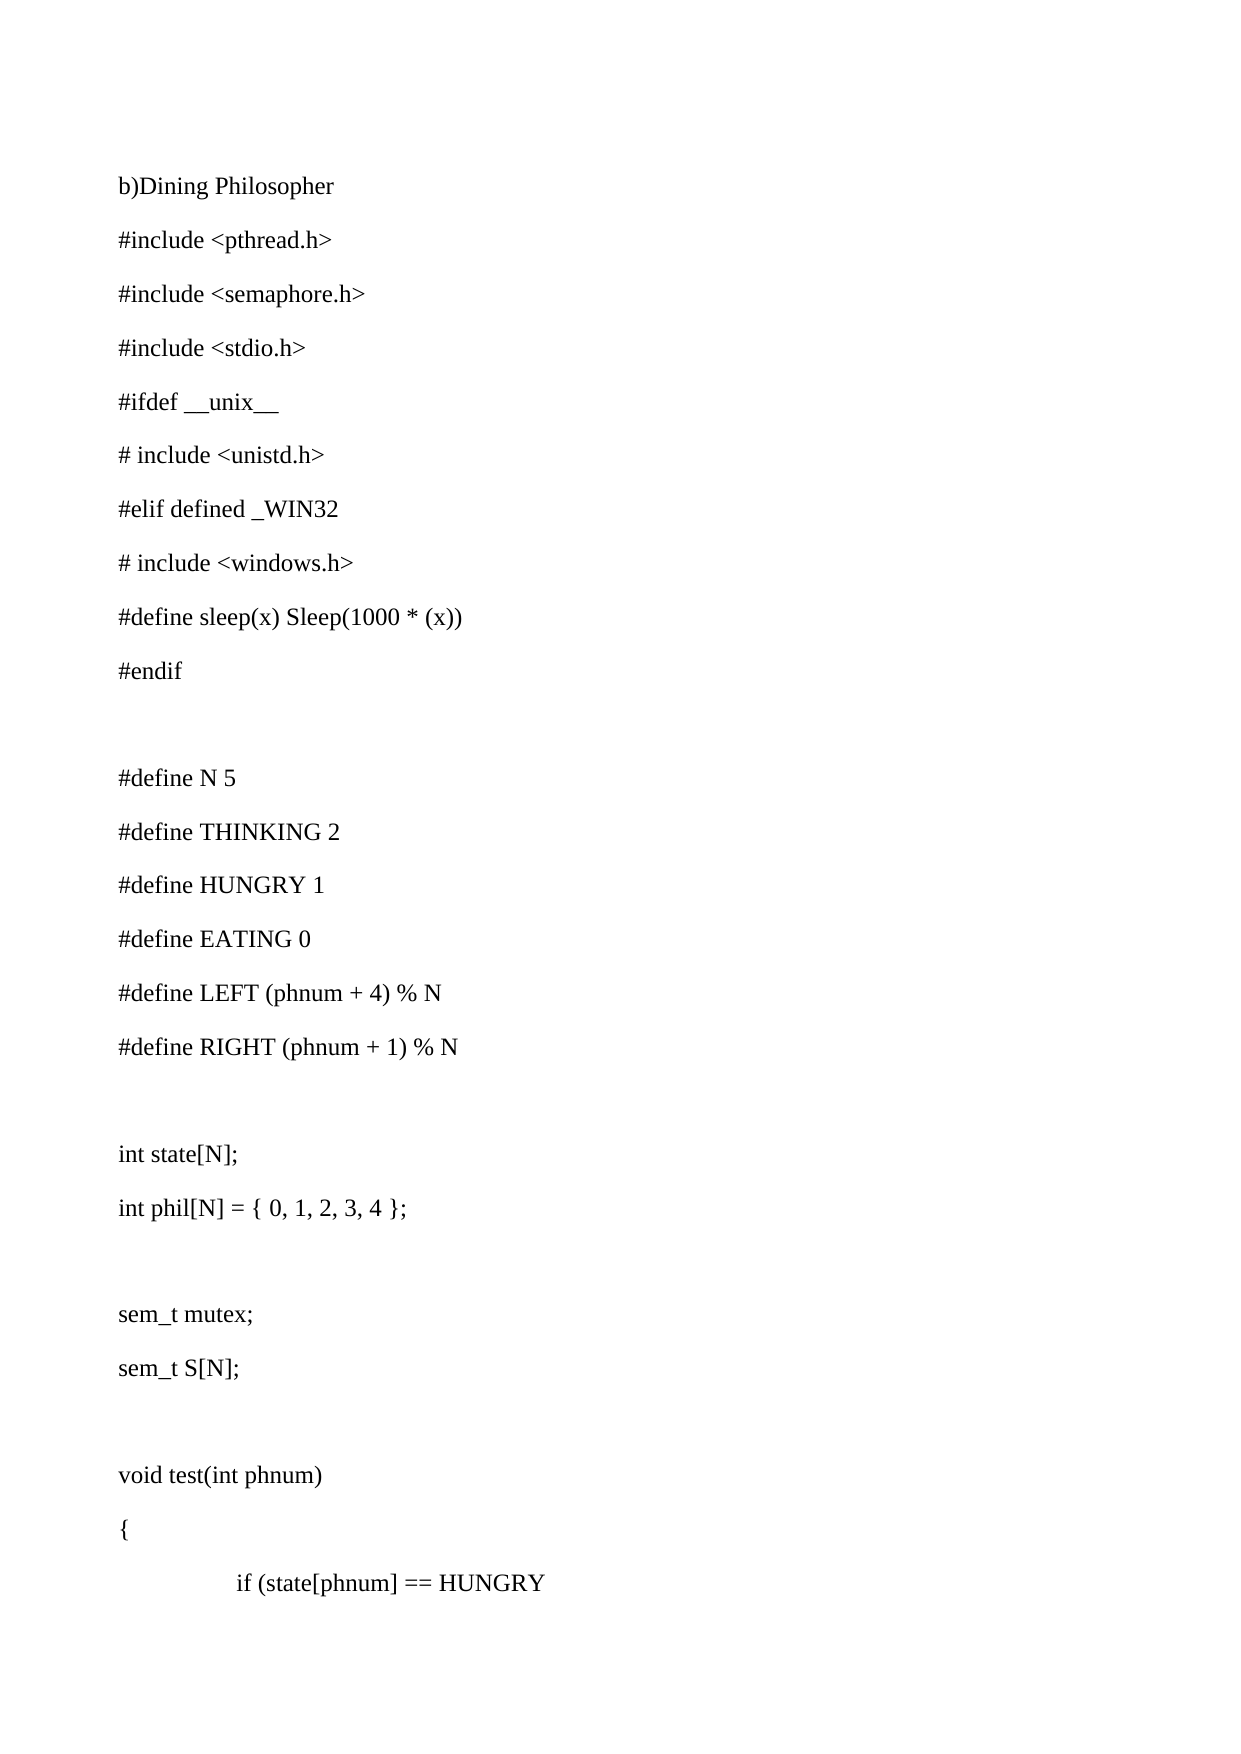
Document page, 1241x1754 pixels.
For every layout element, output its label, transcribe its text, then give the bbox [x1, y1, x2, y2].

text { [118, 1514, 1122, 1543]
text sem_t S[N]; [118, 1353, 1122, 1382]
text b)Dining Philosopher [118, 171, 1122, 200]
text void test(int phnum) [118, 1460, 1122, 1489]
text if (state[phnum] == HUNGRY [118, 1568, 1122, 1597]
text #include <semaphore.h> [118, 279, 1122, 308]
text #ifdef __unix__ [118, 387, 1122, 415]
text #define RIGHT (phnum + 1) % N [118, 1032, 1122, 1061]
text #include <pthread.h> [118, 225, 1122, 254]
text #define N 5 [118, 763, 1122, 791]
text # include <unistd.h> [118, 440, 1122, 469]
text # include <windows.h> [118, 548, 1122, 577]
text int phil[N] = { 0, 1, 2, 3, 4 }; [118, 1193, 1122, 1221]
text #endif [118, 656, 1122, 684]
text #elif defined _WIN32 [118, 494, 1122, 523]
text #define EATING 0 [118, 924, 1122, 953]
text sem_t mutex; [118, 1299, 1122, 1328]
text #define HUNGRY 1 [118, 870, 1122, 899]
text #define LEFT (phnum + 4) % N [118, 978, 1122, 1007]
text #define THINKING 2 [118, 817, 1122, 845]
text #include <stdio.h> [118, 333, 1122, 361]
text int state[N]; [118, 1139, 1122, 1168]
text #define sleep(x) Sleep(1000 * (x)) [118, 602, 1122, 631]
